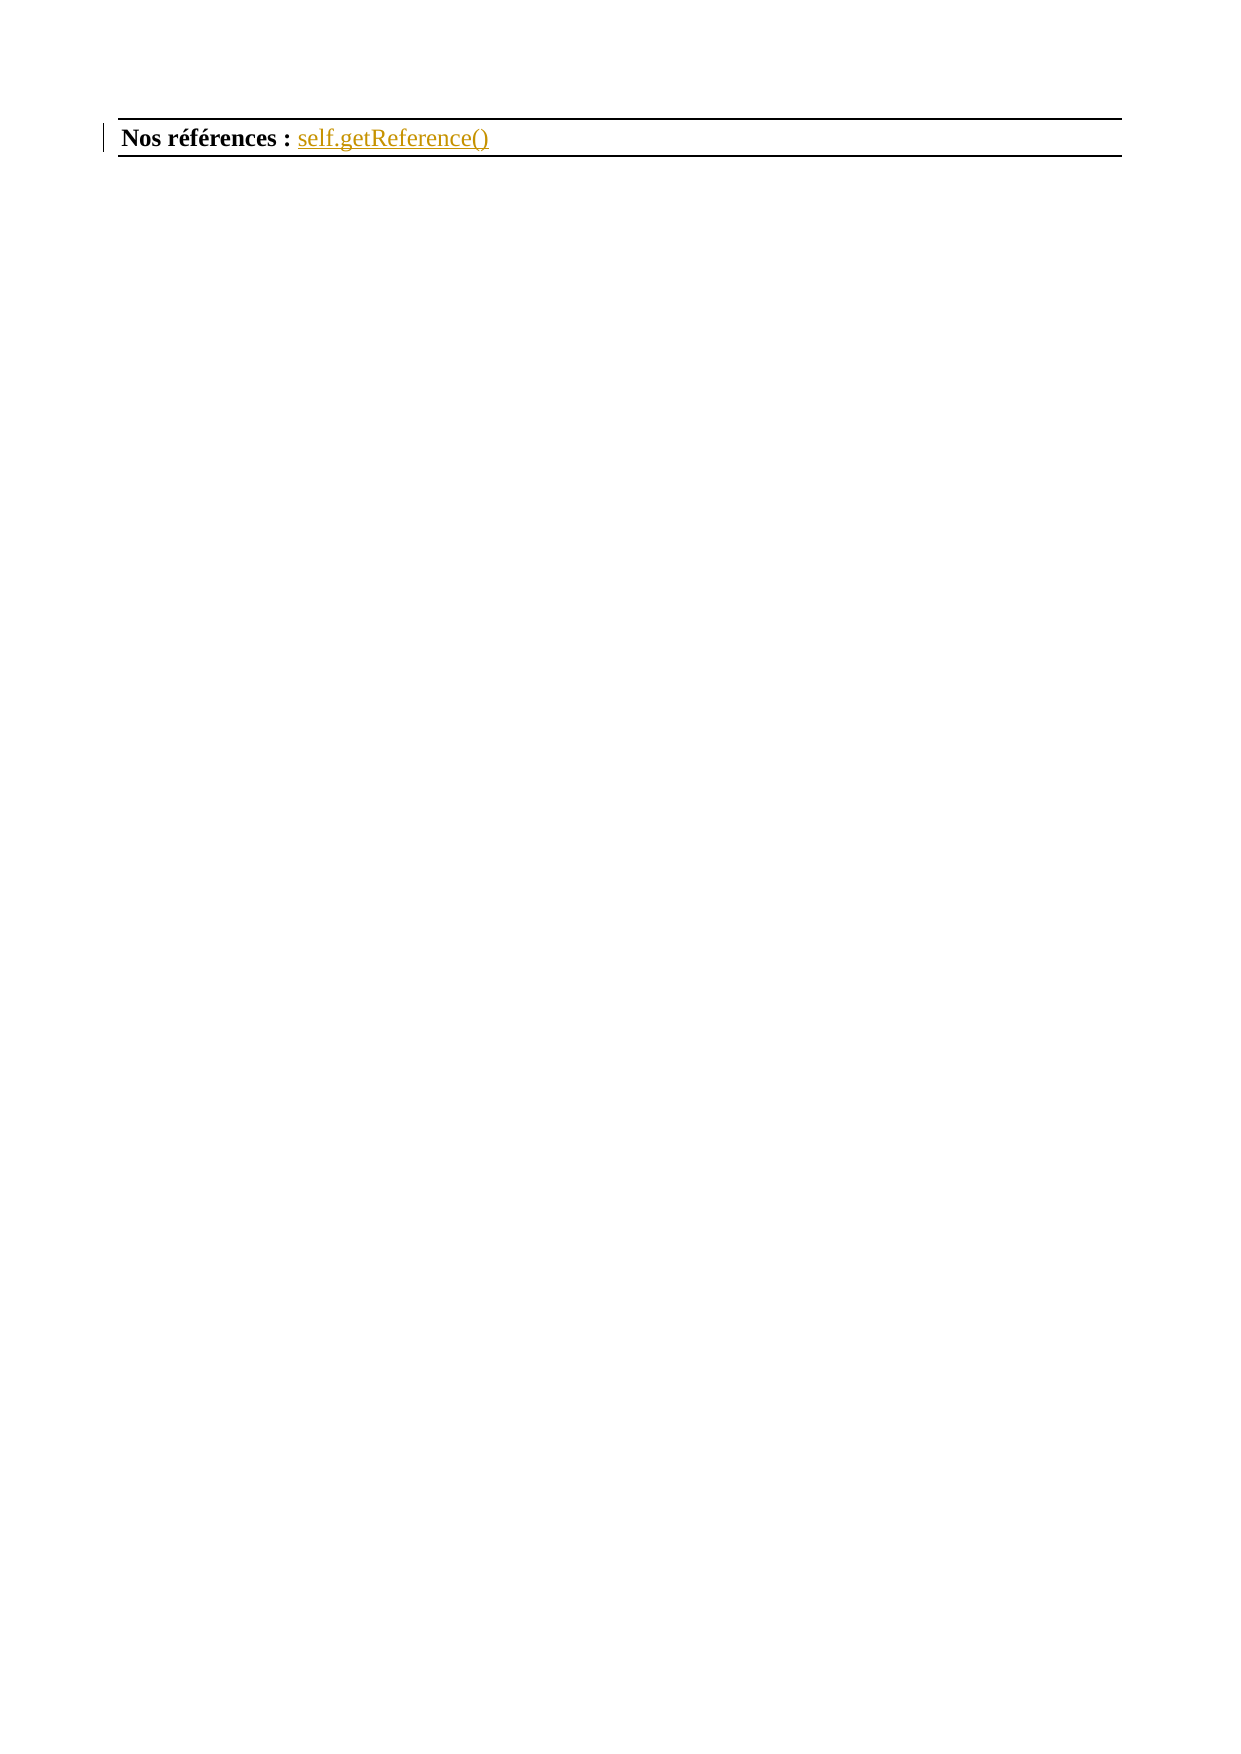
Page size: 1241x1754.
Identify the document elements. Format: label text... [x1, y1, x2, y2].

table_header Nos références : self.getReference() [118, 120, 1122, 155]
